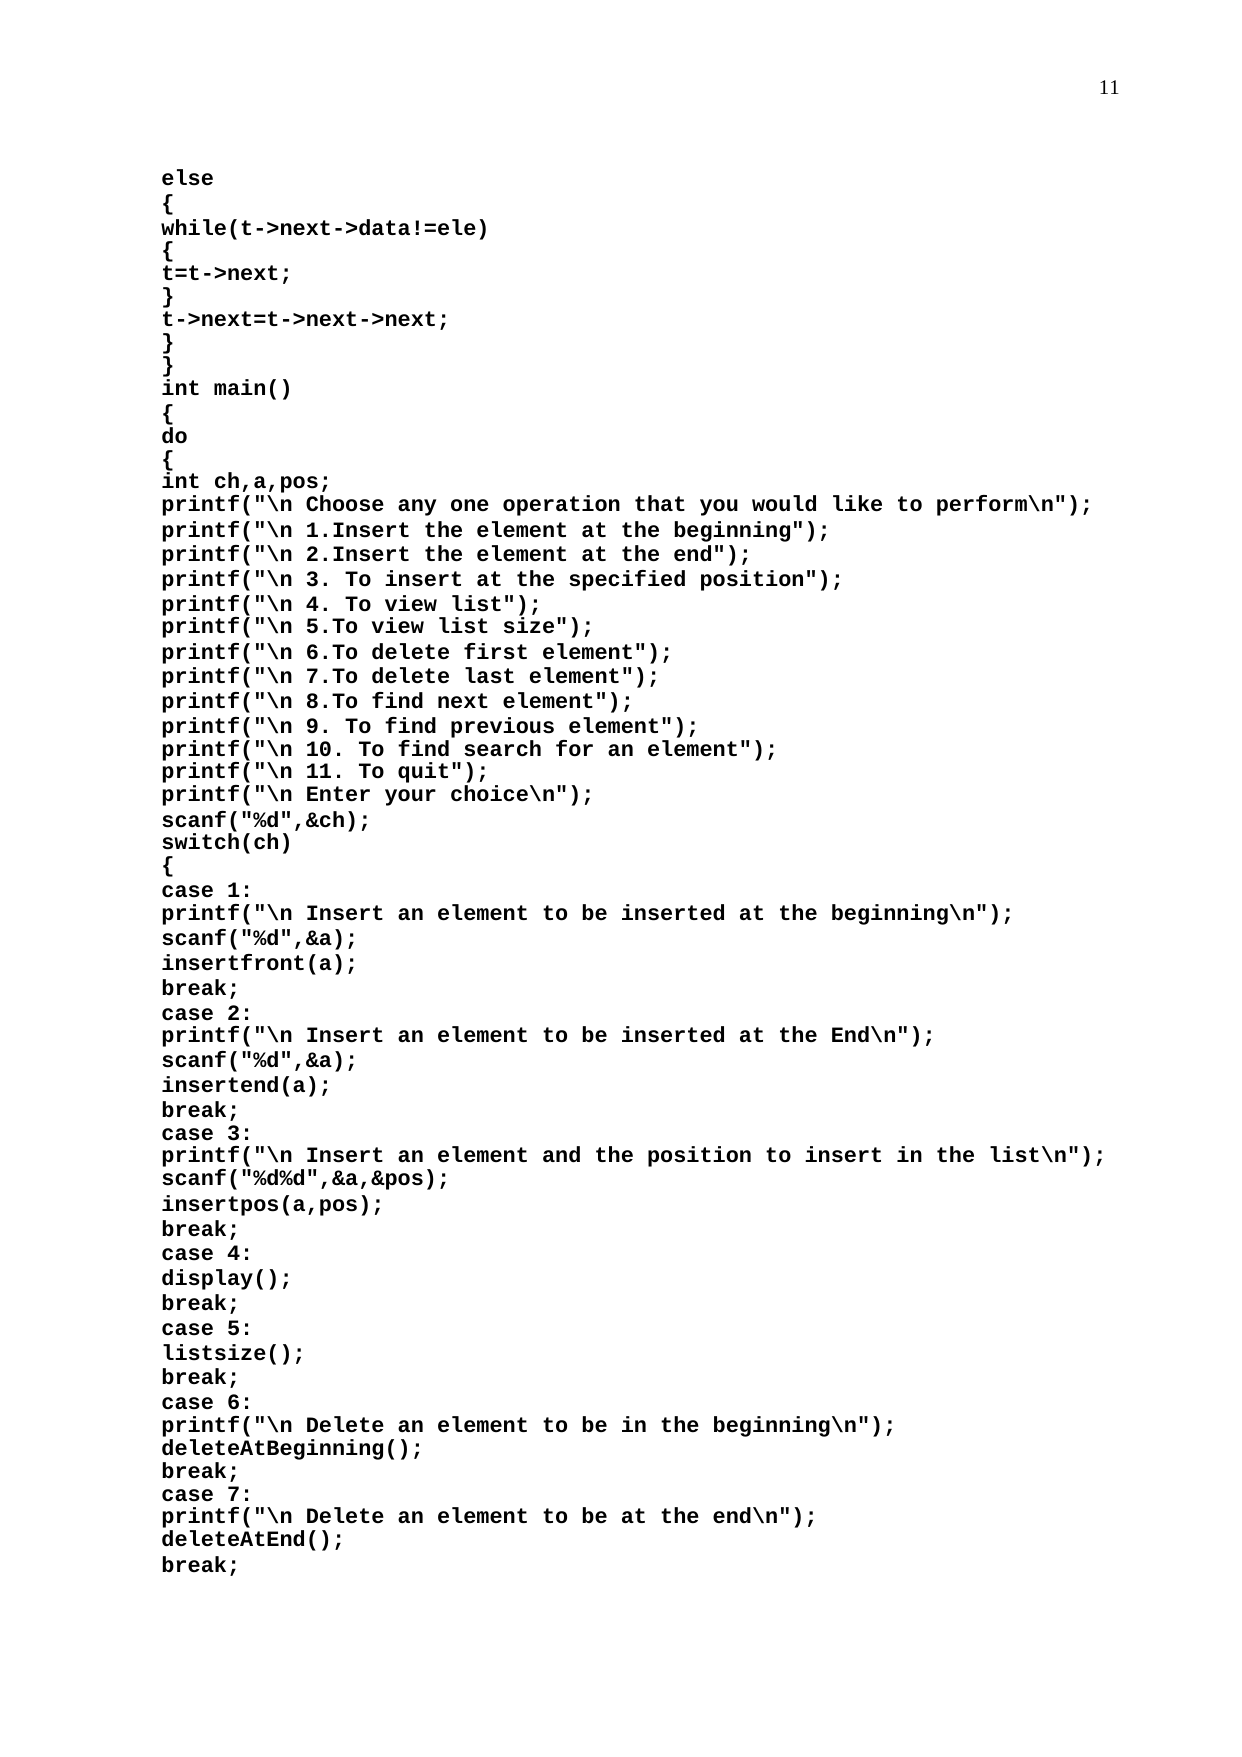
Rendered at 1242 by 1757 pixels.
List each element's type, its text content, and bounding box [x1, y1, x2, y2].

text } [161, 287, 1150, 310]
text break; [161, 1462, 1150, 1485]
text { [161, 192, 1150, 217]
text scanf("%d",&a); insertend(a); break; [161, 1049, 363, 1124]
text printf("\n Insert an element to be inserted at the End\n"); [161, 1027, 1150, 1049]
text break; [161, 1554, 1150, 1578]
text printf("\n Enter your choice\n"); [161, 786, 1150, 809]
text printf("\n 10. To find search for an element"); [161, 740, 1150, 763]
text while(t->next->data!=ele) [161, 217, 1150, 242]
text scanf("%d",&a); insertfront(a); break; [161, 927, 363, 1002]
text printf("\n Delete an element to be in the beginning\n"); [161, 1416, 1150, 1439]
text printf("\n 11. To quit"); [161, 763, 1150, 786]
text scanf("%d%d",&a,&pos); [161, 1170, 1150, 1193]
text break; case 4: display(); break; [161, 1218, 297, 1317]
text printf("\n Insert an element and the position to insert in the list\n"); [161, 1147, 1150, 1170]
text printf("\n Delete an element to be at the end\n"); [161, 1508, 1150, 1531]
text int main() [161, 379, 1150, 402]
text printf("\n 1.Insert the element at the beginning"); printf("\n 2.Insert the element at the end"); printf("\n 3. To insert at the specified position"); printf("\n 4. To view list"); [161, 519, 849, 618]
text printf("\n Insert an element to be inserted at the beginning\n"); [161, 904, 1150, 927]
text deleteAtEnd(); [161, 1531, 1150, 1554]
text { [161, 242, 1150, 264]
text case 5: listsize(); break; [161, 1317, 311, 1391]
text deleteAtBeginning(); [161, 1439, 1150, 1462]
text else [161, 167, 1150, 192]
text scanf("%d",&ch); [161, 809, 1150, 834]
text case 7: [161, 1485, 1150, 1508]
text { [161, 402, 1150, 427]
text case 1: [161, 879, 1150, 904]
text } [161, 333, 1150, 356]
text do [161, 427, 1150, 450]
text int ch,a,pos; [161, 473, 1150, 496]
text printf("\n 5.To view list size"); [161, 618, 1150, 641]
text t->next=t->next->next; [161, 310, 1150, 333]
text case 2: [161, 1002, 1150, 1027]
text } [161, 356, 1150, 379]
text printf("\n 6.To delete first element"); printf("\n 7.To delete last element"); printf("\n 8.To find next element"); printf("\n 9. To find previous element"); [161, 641, 704, 740]
text switch(ch) [161, 834, 1150, 857]
text insertpos(a,pos); [161, 1193, 1150, 1218]
text case 3: [161, 1124, 1150, 1147]
text t=t->next; [161, 264, 1150, 287]
text case 6: [161, 1391, 1150, 1416]
text { [161, 450, 1150, 473]
text printf("\n Choose any one operation that you would like to perform\n"); [161, 496, 1150, 519]
text { [161, 857, 1150, 879]
